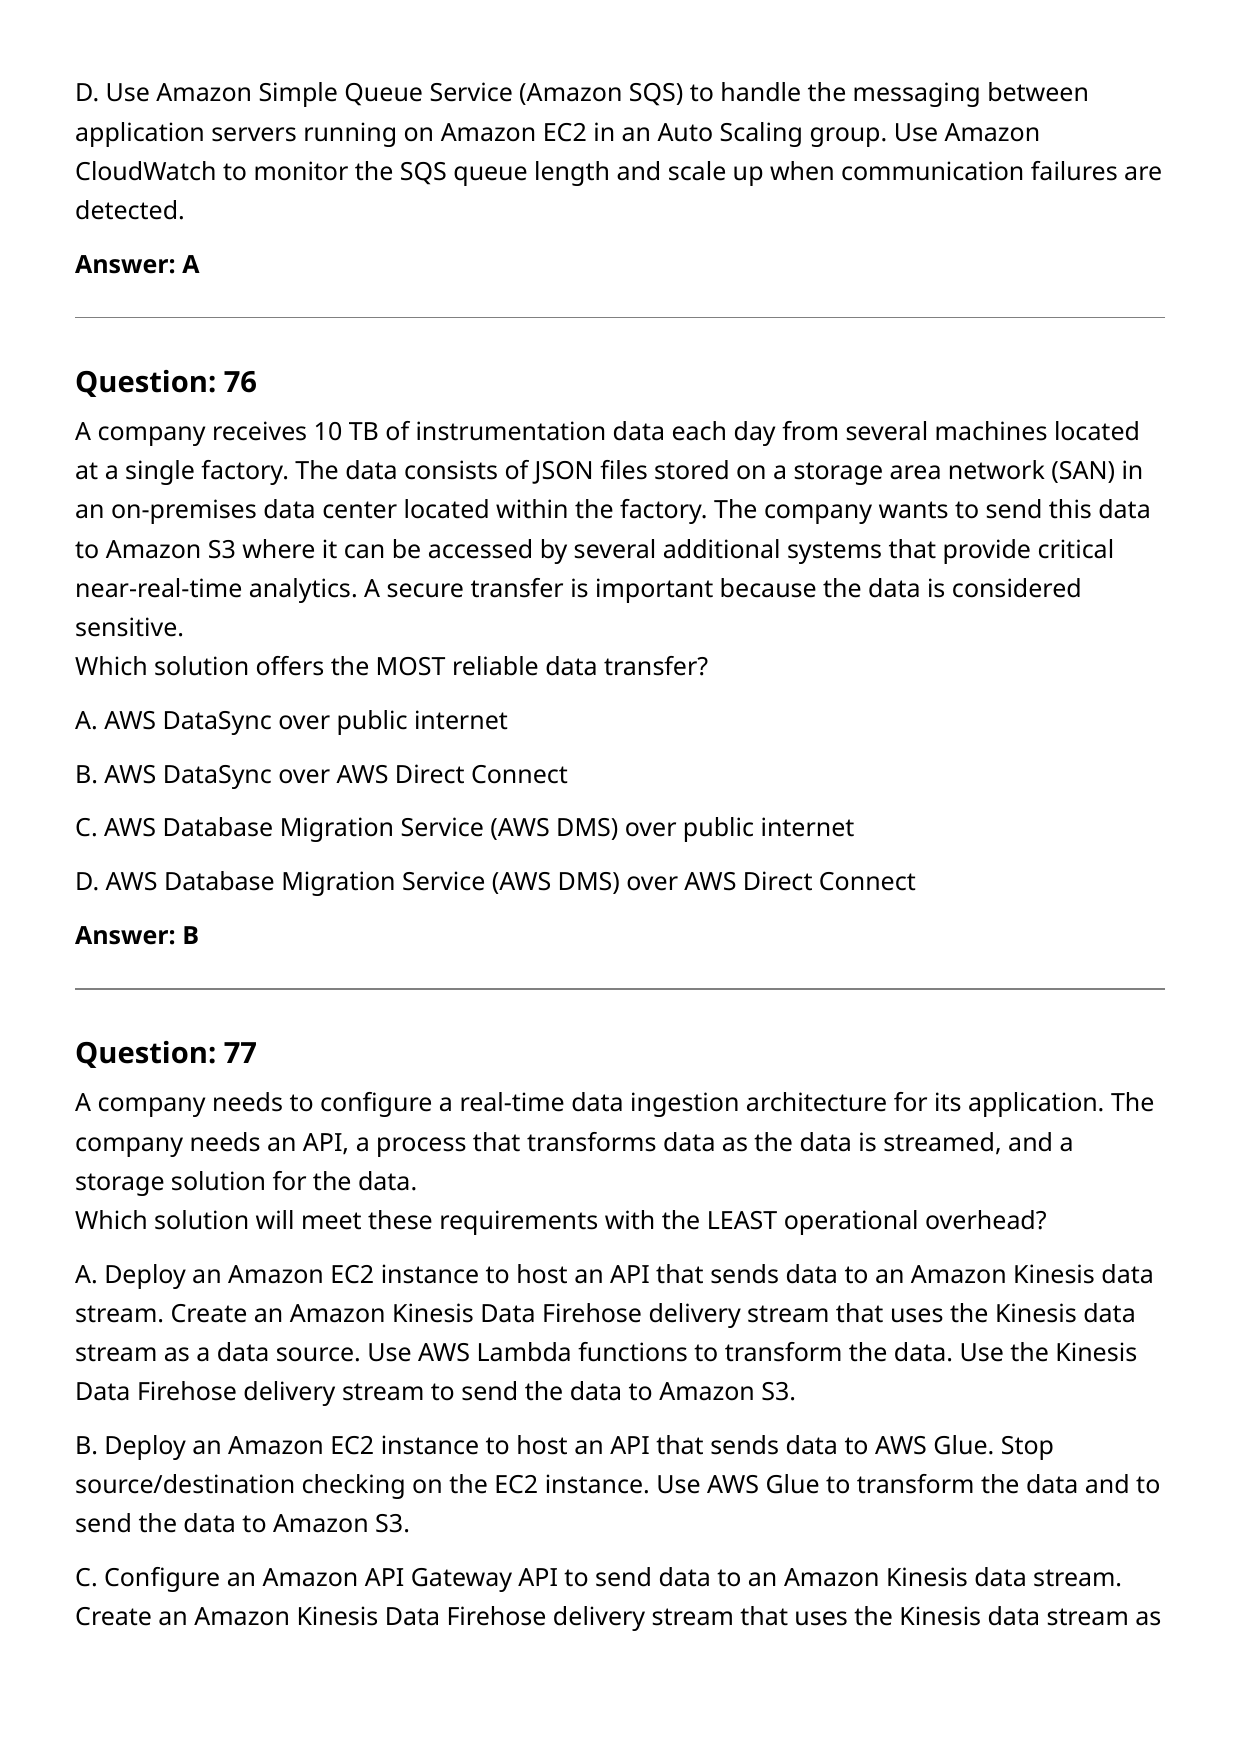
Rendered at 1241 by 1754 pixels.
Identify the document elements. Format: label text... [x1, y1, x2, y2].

text A. Deploy an Amazon EC2 instance to host an API that sends data to an Amazon Kinesis data stream. Create an Amazon Kinesis Data Firehose delivery stream that uses the Kinesis data stream as a data source. Use AWS Lambda functions to transform the data. Use the Kinesis Data Firehose delivery stream to send the data to Amazon S3. [75, 1256, 1165, 1408]
text C. AWS Database Migration Service (AWS DMS) over public internet [75, 810, 1165, 844]
subtitle Question: 76 [75, 362, 1165, 401]
text Answer: B [75, 917, 1165, 952]
text A. AWS DataSync over public internet [75, 702, 1165, 737]
text A company receives 10 TB of instrumentation data each day from several machines located at a single factory. The data consists of JSON files stored on a storage area network (SAN) in an on-premises data center located within the factory. The company wants to send this data to Amazon S3 where it can be accessed by several additional systems that provide critical near-real-time analytics. A secure transfer is important because the data is considered sensitive. Which solution offers the MOST reliable data transfer? [75, 414, 1165, 683]
text B. Deploy an Amazon EC2 instance to host an API that sends data to AWS Glue. Stop source/destination checking on the EC2 instance. Use AWS Glue to transform the data and to send the data to Amazon S3. [75, 1427, 1165, 1540]
text C. Configure an Amazon API Gateway API to send data to an Amazon Kinesis data stream. Create an Amazon Kinesis Data Firehose delivery stream that uses the Kinesis data stream as [75, 1559, 1165, 1633]
text A company needs to configure a real-time data ingestion architecture for its application. The company needs an API, a process that transforms data as the data is streamed, and a storage solution for the data. Which solution will meet these requirements with the LEAST operational overhead? [75, 1085, 1165, 1237]
subtitle Question: 77 [75, 1033, 1165, 1072]
text B. AWS DataSync over AWS Direct Connect [75, 756, 1165, 790]
text D. AWS Database Migration Service (AWS DMS) over AWS Direct Connect [75, 864, 1165, 898]
text D. Use Amazon Simple Queue Service (Amazon SQS) to handle the messaging between application servers running on Amazon EC2 in an Auto Scaling group. Use Amazon CloudWatch to monitor the SQS queue length and scale up when communication failures are detected. [75, 75, 1165, 227]
text Answer: A [75, 246, 1165, 280]
